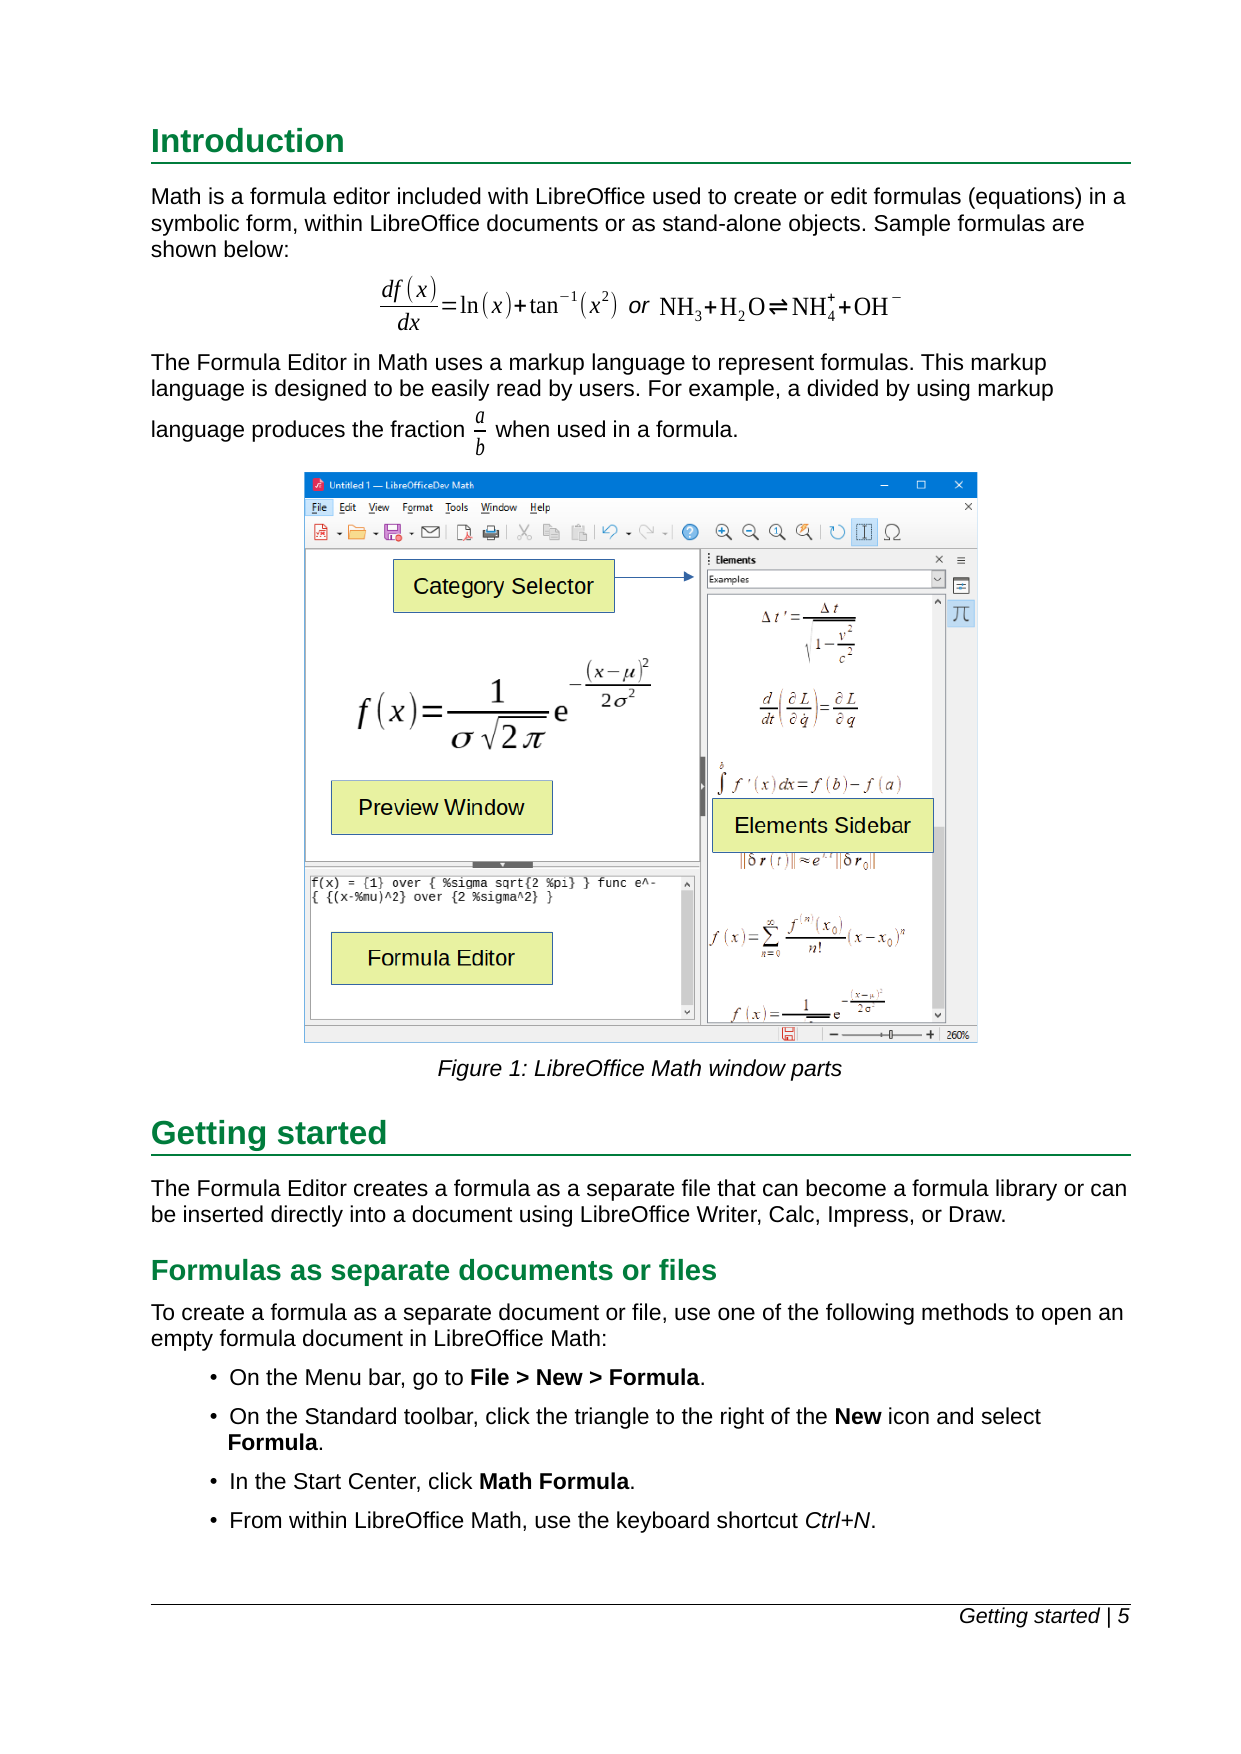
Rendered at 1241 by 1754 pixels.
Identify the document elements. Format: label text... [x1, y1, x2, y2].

picture [304, 472, 978, 1043]
text or [151, 275, 1131, 336]
text Figure 1: LibreOffice Math window parts [304, 1055, 977, 1082]
subtitle Introduction [151, 121, 1131, 162]
text The Formula Editor in Math uses a markup language to represent formulas. This markup language is designed to be easily read by users. For example, a divided by using markup language produces the fractionwhen used in a formula. [151, 349, 1131, 460]
list In the Start Center, click Math Formula. [209, 1468, 1131, 1494]
list To create a formula as a separate document or file, use one of the following methods to open an empty formula document in LibreOffice Math: [151, 1298, 1131, 1351]
text Math is a formula editor included with LibreOffice used to create or edit formulas (equations) in a symbolic form, within LibreOffice documents or as stand-alone objects. Sample formulas are shown below: [151, 183, 1131, 262]
subtitle Formulas as separate documents or files [151, 1253, 1131, 1286]
list From within LibreOffice Math, use the keyboard shortcut Ctrl+N. [209, 1507, 1131, 1533]
subtitle Getting started [151, 1113, 1131, 1154]
list On the Menu bar, go to File > New > Formula. [209, 1364, 1131, 1390]
list On the Standard toolbar, click the triangle to the right of the New icon and select Formula. [209, 1403, 1131, 1455]
text The Formula Editor creates a formula as a separate file that can become a formula library or can be inserted directly into a document using LibreOffice Writer, Calc, Impress, or Draw. [151, 1175, 1131, 1228]
